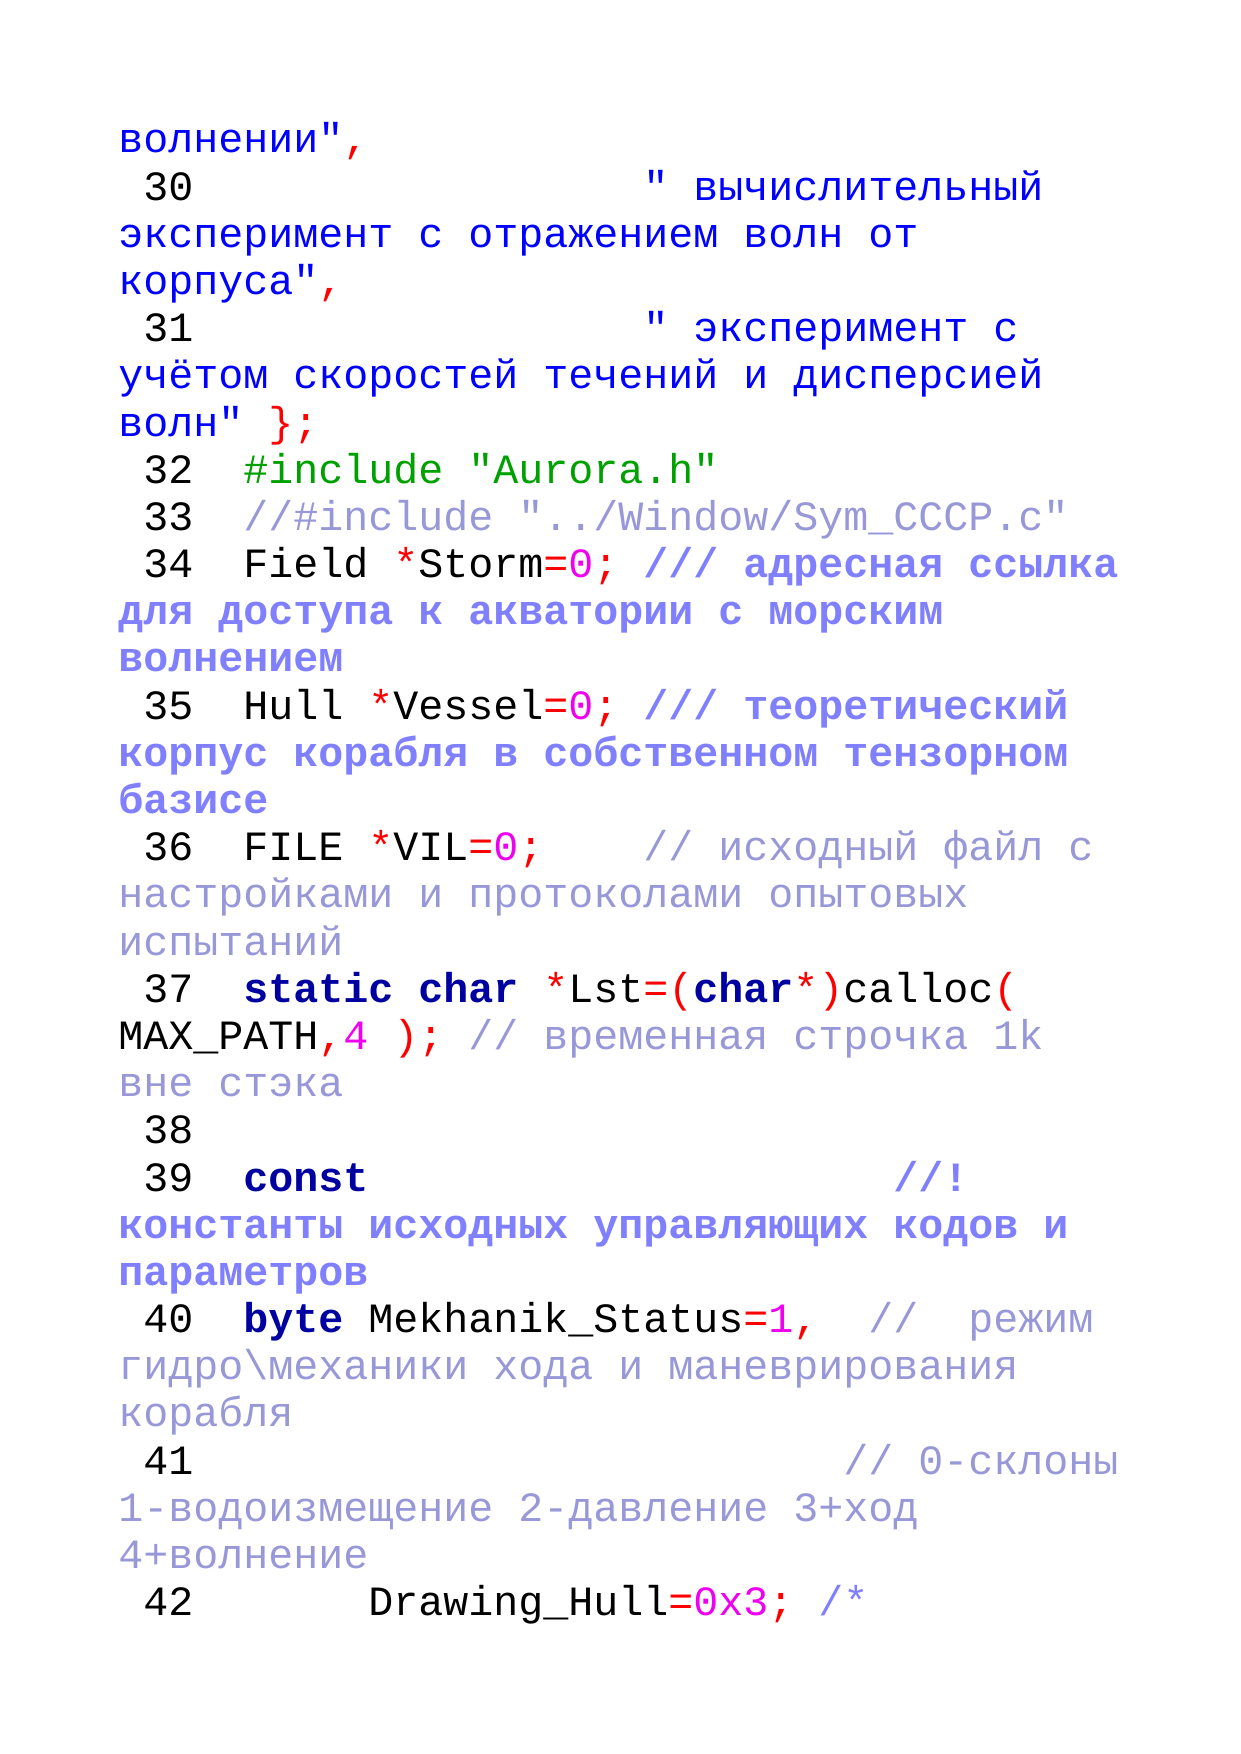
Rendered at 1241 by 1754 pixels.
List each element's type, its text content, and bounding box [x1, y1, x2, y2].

subtitle 39 const //! константы исходных управляющих кодов и параметров [118, 1156, 1122, 1298]
subtitle 42 Drawing_Hull=0x3; /* изображение корпуса закраской, гранями треугольников [118, 1581, 368, 1628]
subtitle 30 " вычислительный эксперимент с отражением волн от корпуса", [118, 165, 1122, 307]
subtitle волнении", [118, 118, 1122, 165]
subtitle 38 [118, 1109, 1122, 1156]
subtitle 33 //#include "../Window/Sym_CCCP.c" [118, 496, 1122, 543]
subtitle 36 FILE *VIL=0; // исходный файл с настройками и протоколами опытовых испытаний [118, 826, 1122, 967]
subtitle 37 static char *Lst=(char*)calloc( MAX_PATH,4 ); // временная строчка 1k вне стэка [118, 967, 1122, 1109]
subtitle 35 Hull *Vessel=0; /// теоретический корпус корабля в собственном тензорном базисе [118, 684, 1122, 826]
subtitle 31 " эксперимент с учётом скоростей течений и дисперсией волн" }; [118, 307, 1122, 448]
subtitle 34 Field *Storm=0; /// адресная ссылка для доступа к акватории с морским волнением [118, 543, 1122, 684]
subtitle 40 byte Mekhanik_Status=1, // режим гидро\механики хода и маневрирования корабля [118, 1298, 1122, 1439]
subtitle 32 #include "Aurora.h" [118, 448, 1122, 496]
subtitle 41 // 0-склоны 1-водоизмещение 2-давление 3+ход 4+волнение [118, 1439, 1122, 1581]
subtitle 42 Drawing_Hull=0x3; /* изображение корпуса закраской, гранями треугольников [668, 1581, 1122, 1628]
